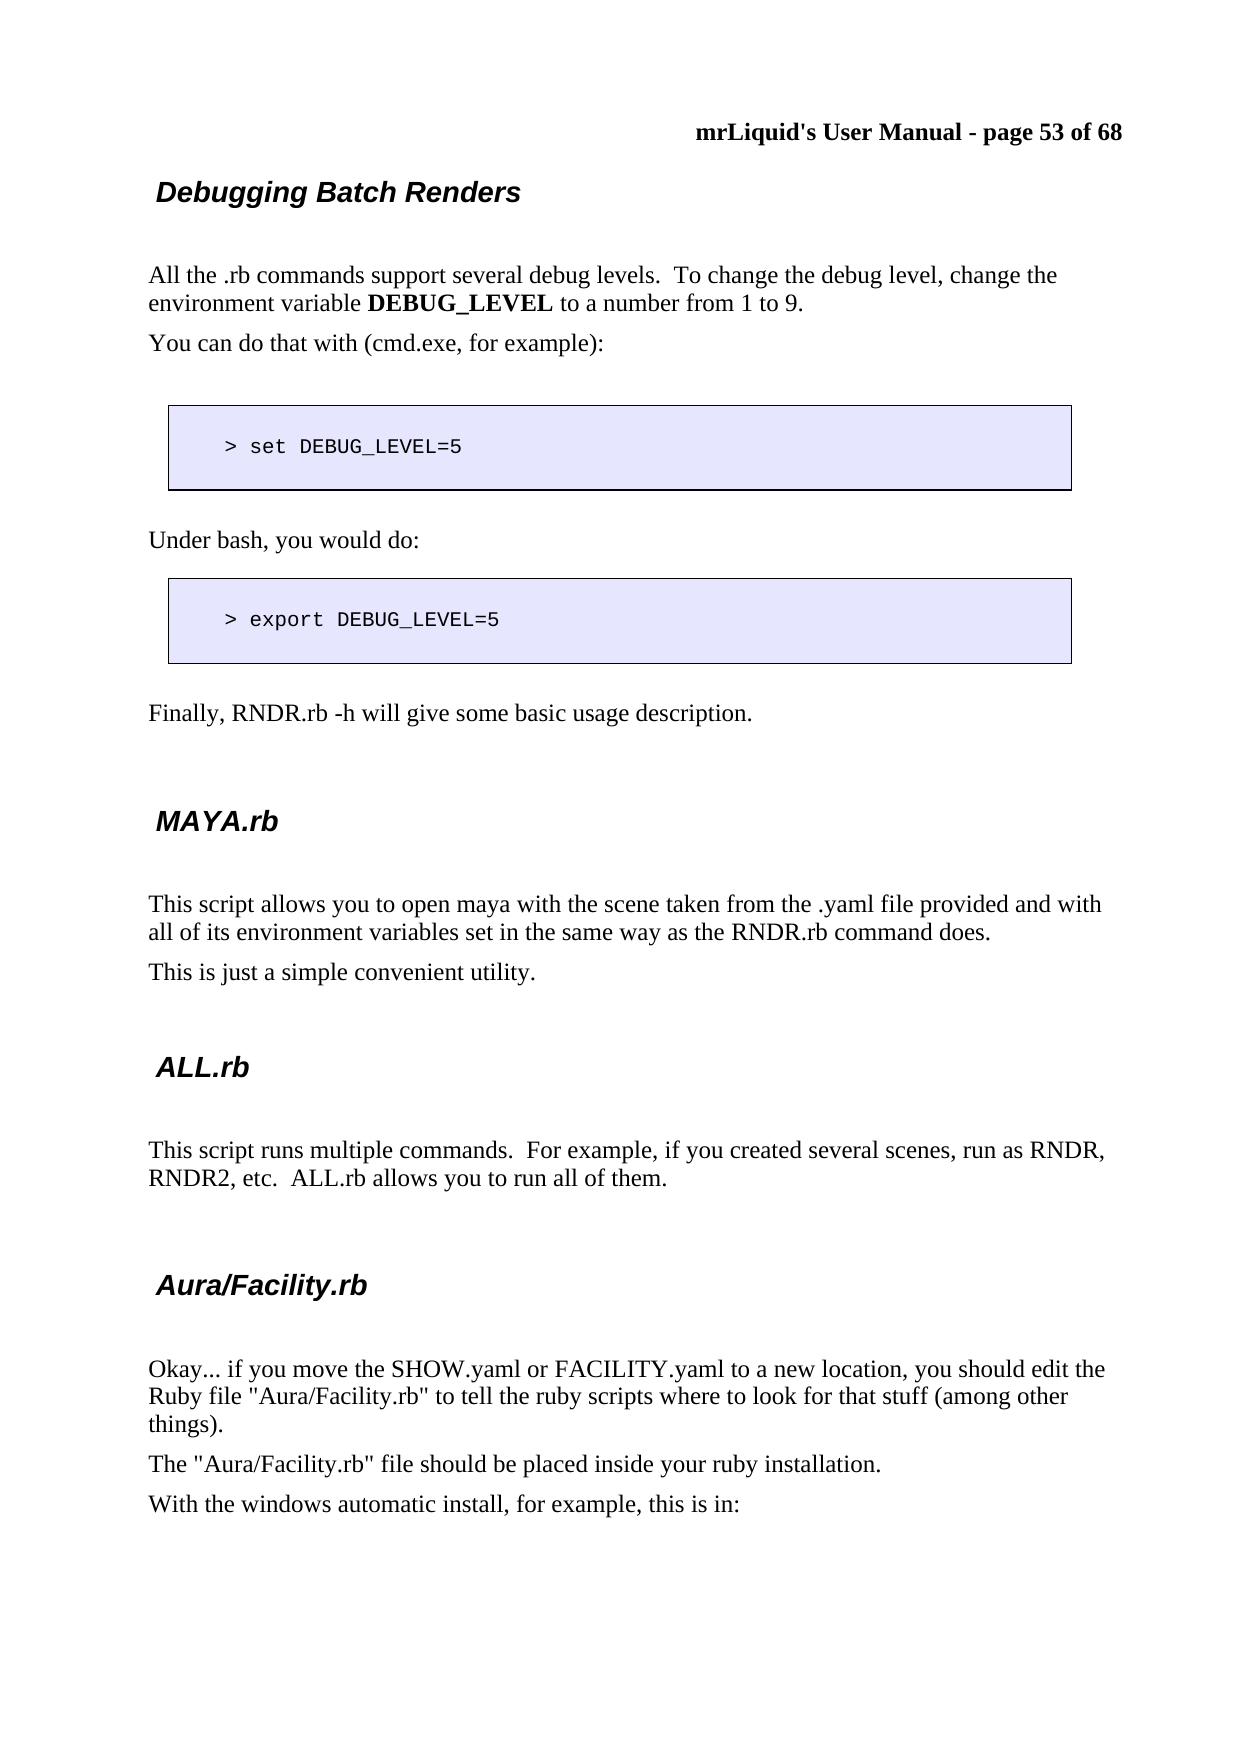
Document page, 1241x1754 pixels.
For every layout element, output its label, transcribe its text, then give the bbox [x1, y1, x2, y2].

text > set DEBUG_LEVEL=5 [199, 436, 1041, 459]
subtitle Debugging Batch Renders [118, 176, 1122, 208]
text This script allows you to open maya with the scene taken from the .yaml file provided and with all of its environment variables set in the same way as the RNDR.rb command does. [148, 890, 1122, 946]
text This is just a simple convenient utility. [148, 958, 1122, 1013]
text With the windows automatic install, for example, this is in: [148, 1491, 1122, 1518]
subtitle MAYA.rb [118, 805, 1122, 837]
subtitle ALL.rb [118, 1051, 1122, 1083]
text This script runs multiple commands. For example, if you created several scenes, run as RNDR, RNDR2, etc. ALL.rb allows you to run all of them. [148, 1136, 1122, 1192]
text You can do that with (cmd.exe, for example): [148, 329, 1122, 357]
text Under bash, you would do: [148, 526, 1122, 554]
text The "Aura/Facility.rb" file should be placed inside your ruby installation. [148, 1450, 1122, 1478]
text > export DEBUG_LEVEL=5 [199, 609, 1041, 633]
text All the .rb commands support several debug levels. To change the debug level, change the environment variable DEBUG_LEVEL to a number from 1 to 9. [148, 261, 1122, 317]
subtitle Aura/Facility.rb [118, 1269, 1122, 1302]
text Okay... if you move the SHOW.yaml or FACILITY.yaml to a new location, you should edit the Ruby file "Aura/Facility.rb" to tell the ruby scripts where to look for that stuff (among other things). [148, 1355, 1122, 1438]
text Finally, RNDR.rb -h will give some basic usage description. [148, 699, 1122, 727]
